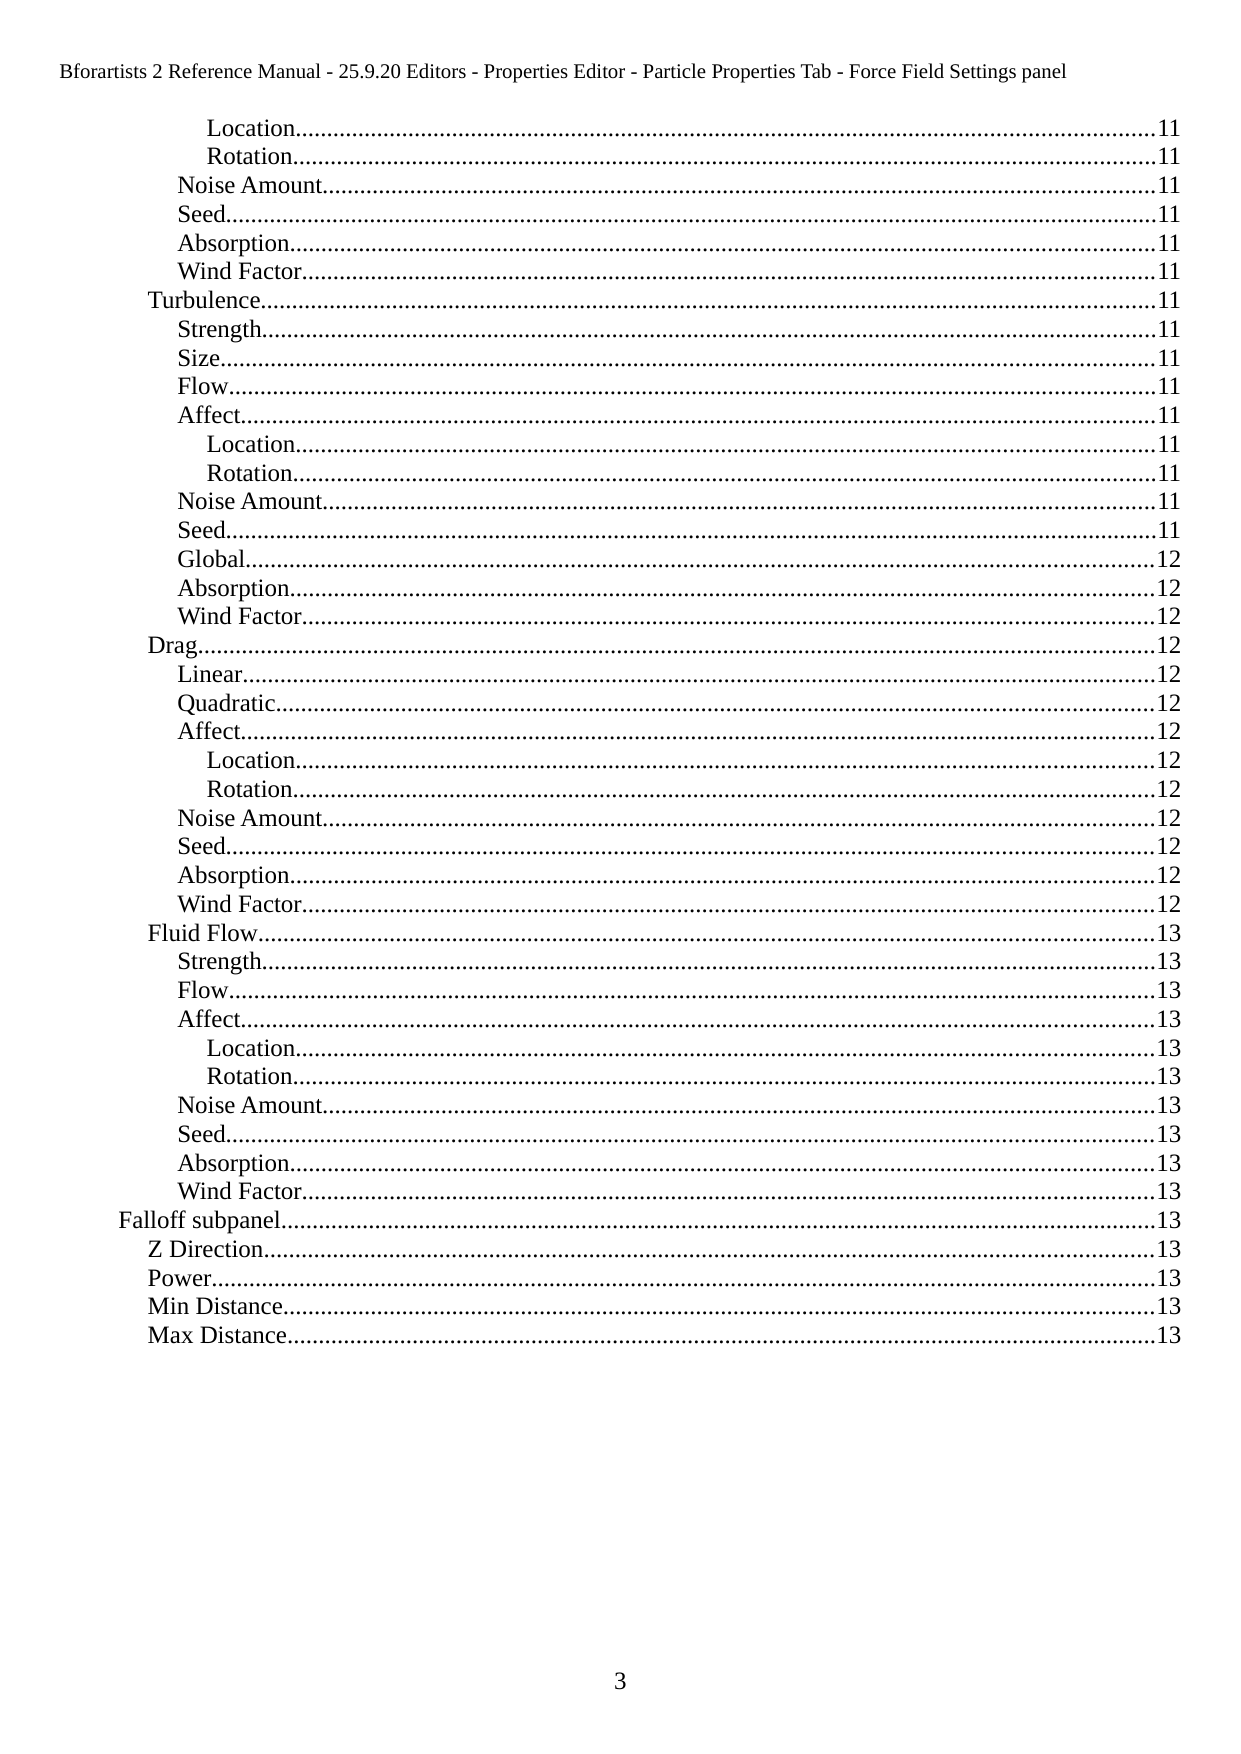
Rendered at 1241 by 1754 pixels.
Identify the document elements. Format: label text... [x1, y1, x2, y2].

text Size 11 [177, 343, 1181, 371]
text Wind Factor 11 [177, 256, 1181, 285]
text Noise Amount 13 [177, 1090, 1181, 1119]
text Noise Amount 11 [177, 170, 1181, 199]
text Location 11 [206, 429, 1181, 458]
text Strength 11 [177, 314, 1181, 343]
text Absorption 12 [177, 860, 1181, 889]
text Global 12 [177, 544, 1181, 573]
text Affect 13 [177, 1004, 1181, 1033]
text Flow 13 [177, 975, 1181, 1004]
text Affect 11 [177, 400, 1181, 429]
text Max Distance 13 [147, 1320, 1181, 1349]
text Wind Factor 12 [177, 601, 1181, 630]
text Location 12 [206, 745, 1181, 774]
text Location 13 [206, 1033, 1181, 1061]
text Noise Amount 12 [177, 803, 1181, 831]
text Flow 11 [177, 371, 1181, 400]
text Fluid Flow 13 [147, 918, 1181, 946]
text Wind Factor 12 [177, 889, 1181, 918]
text Drag 12 [147, 630, 1181, 659]
text Quadratic 12 [177, 688, 1181, 716]
text Location 11 [206, 113, 1181, 141]
text Affect 12 [177, 716, 1181, 745]
text Wind Factor 13 [177, 1176, 1181, 1205]
text Min Distance 13 [147, 1291, 1181, 1320]
text Seed 12 [177, 831, 1181, 860]
text Seed 13 [177, 1119, 1181, 1148]
text Rotation 11 [206, 141, 1181, 170]
text Absorption 12 [177, 573, 1181, 601]
text Strength 13 [177, 946, 1181, 975]
text Absorption 13 [177, 1148, 1181, 1176]
text Linear 12 [177, 659, 1181, 688]
text Rotation 12 [206, 774, 1181, 803]
text Absorption 11 [177, 228, 1181, 256]
text Falloff subpanel 13 [118, 1205, 1181, 1234]
text Seed 11 [177, 199, 1181, 228]
text Z Direction 13 [147, 1234, 1181, 1263]
text Seed 11 [177, 515, 1181, 544]
text Turbulence 11 [147, 285, 1181, 314]
text Noise Amount 11 [177, 486, 1181, 515]
text Rotation 11 [206, 458, 1181, 486]
text Rotation 13 [206, 1061, 1181, 1090]
text Power 13 [147, 1263, 1181, 1291]
